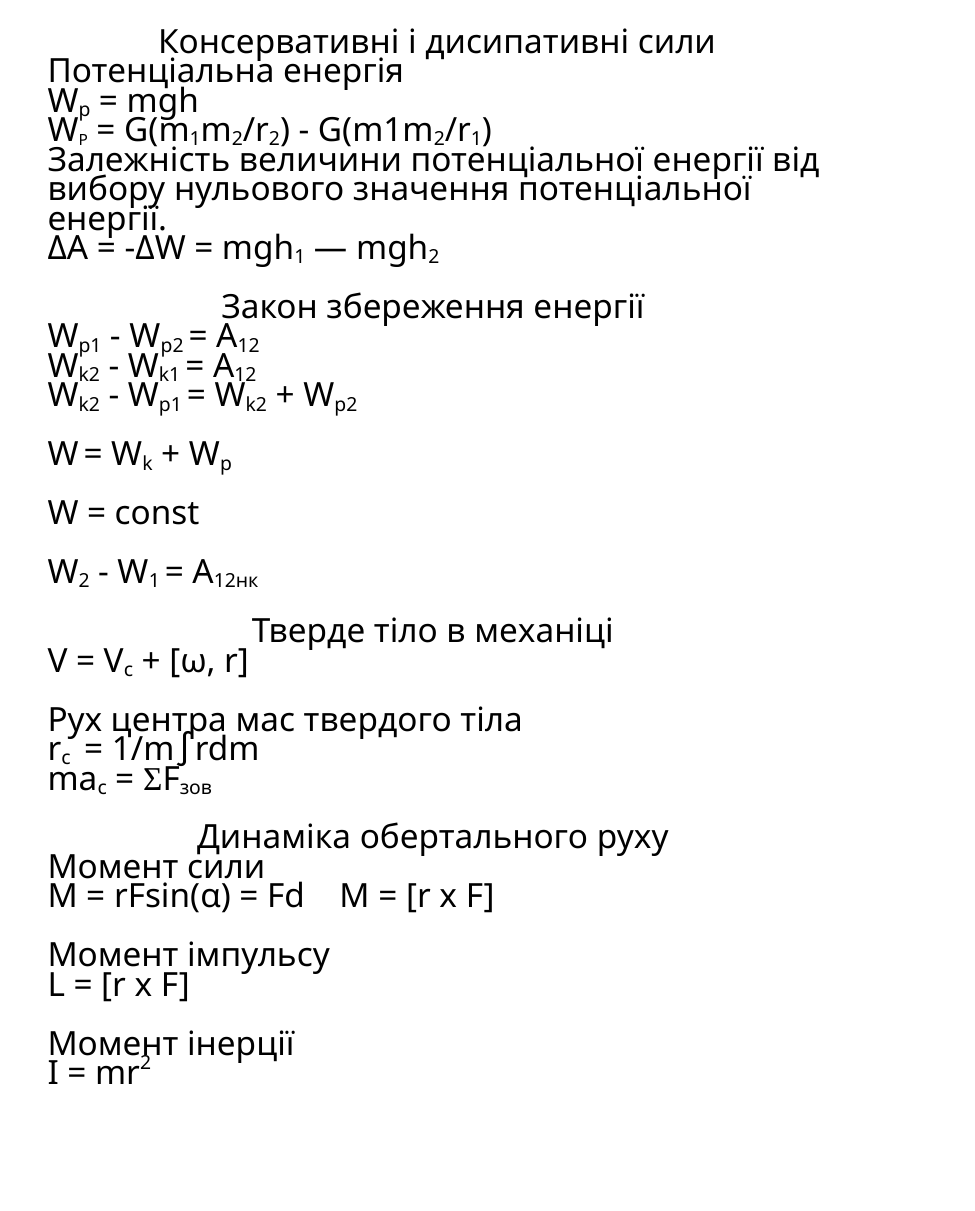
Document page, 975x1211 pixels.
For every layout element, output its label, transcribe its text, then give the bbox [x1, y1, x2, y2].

text Потенціальна енергія [47, 59, 827, 88]
text Wk2 - Wk1 = A12 [47, 354, 827, 383]
text Wp = G(m1m2/r2) - G(m1m2/r1) [47, 118, 827, 147]
text rc = 1/m∫rdm [183, 737, 827, 766]
text W2 - W1 = A12нк [47, 560, 827, 589]
text I = mr2 [47, 1061, 827, 1091]
text rc = 1/m∫rdm [47, 737, 183, 766]
text Момент сили [47, 855, 827, 884]
text Wp = mgh [47, 88, 827, 118]
text ΔA = -ΔW = mgh1 — mgh2 [47, 236, 827, 265]
text Тверде тіло в механіці [47, 619, 827, 648]
text Момент інерції [47, 1032, 827, 1061]
text M = rFsin(α) = Fd M = [r x F] [47, 884, 827, 914]
text Момент імпульсу [47, 943, 827, 973]
text Динаміка обертального руху [47, 825, 827, 855]
text mac = ΣFзов [47, 766, 827, 796]
text Консервативні і дисипативні сили [47, 29, 827, 59]
text Закон збереження енергії [47, 295, 827, 324]
text L = [r x F] [47, 973, 827, 1002]
text Wk2 - Wp1 = Wk2 + Wp2 [47, 383, 827, 413]
text V = Vc + [ω, r] [47, 648, 827, 678]
text W = Wk + Wp [47, 442, 827, 472]
text Рух центра мас твердого тіла [47, 707, 827, 737]
text W = const [47, 501, 827, 531]
text Wp1 - Wp2 = A12 [47, 324, 827, 354]
text Залежність величини потенціальної енергії від вибору нульового значення потенціальної енергії. [47, 147, 827, 236]
